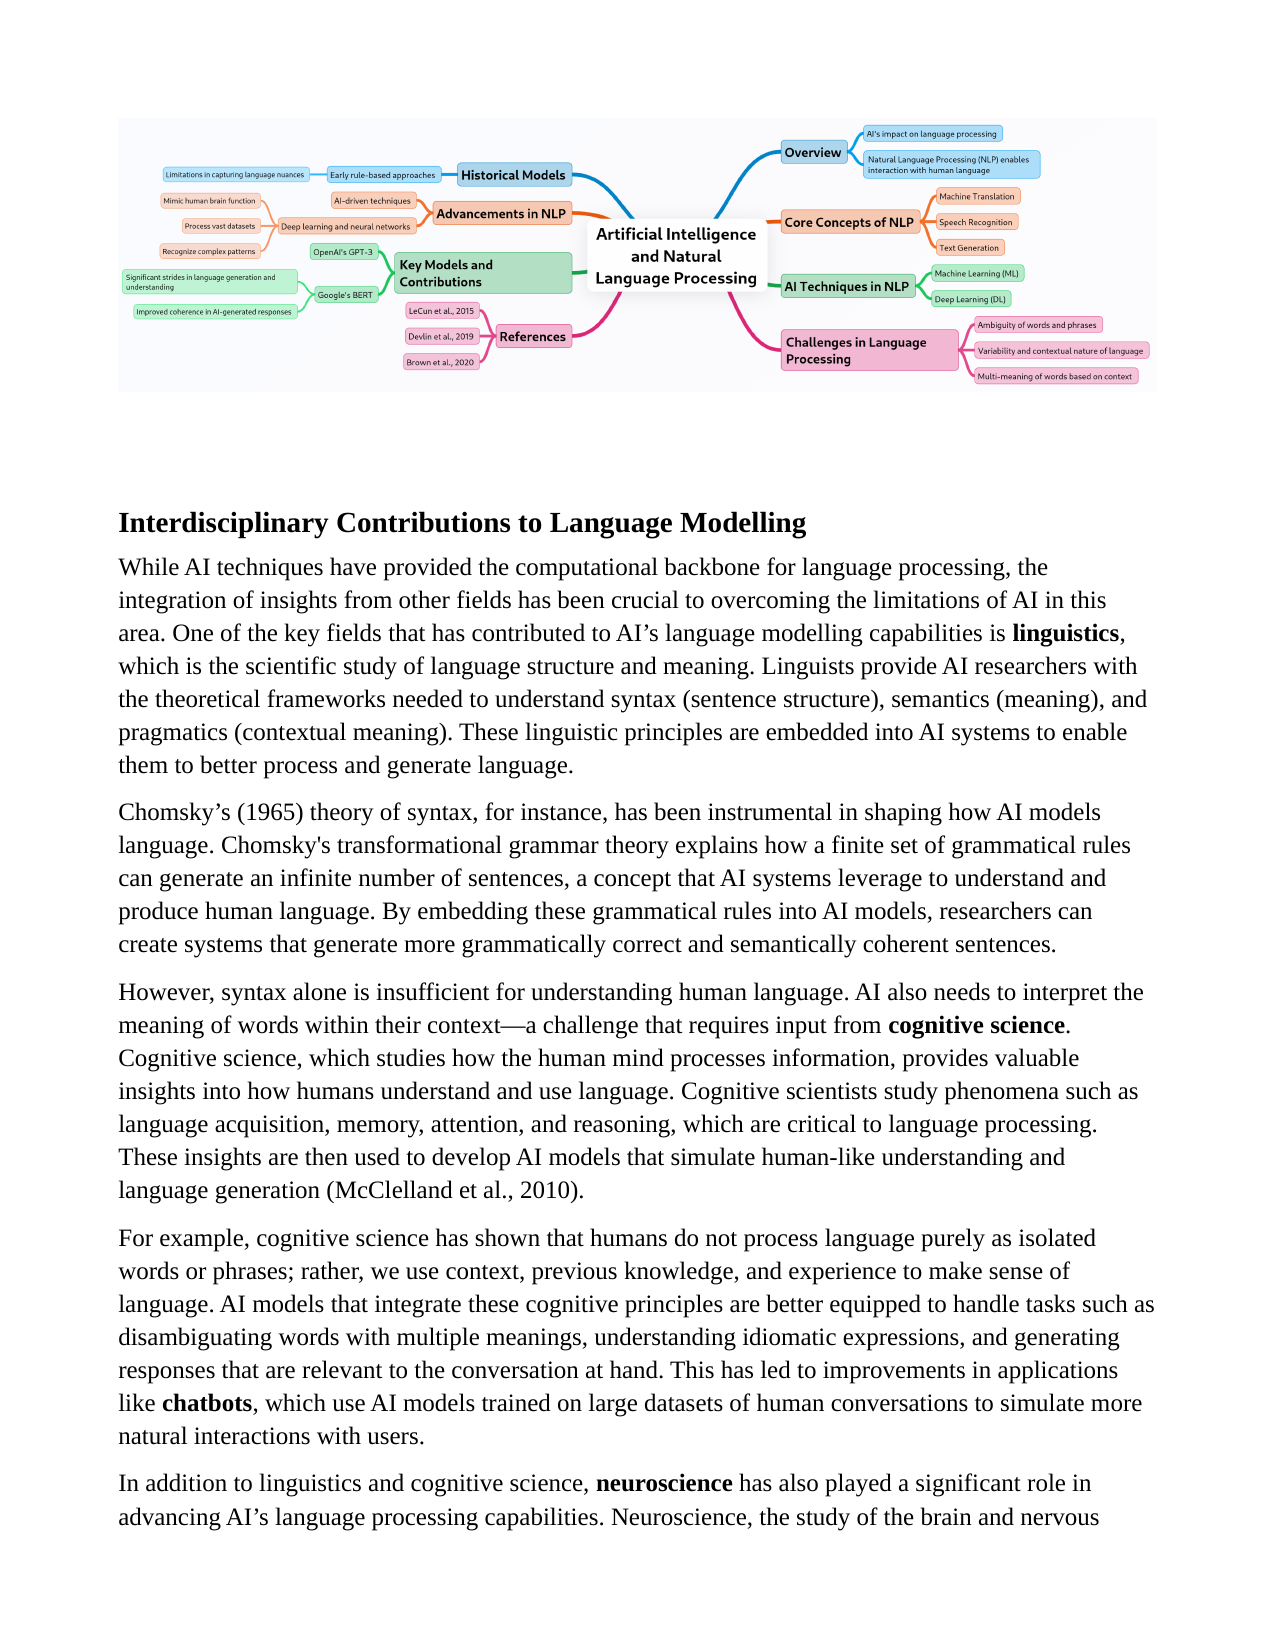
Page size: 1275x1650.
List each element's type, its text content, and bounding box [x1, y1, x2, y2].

text While AI techniques have provided the computational backbone for language processing, the integration of insights from other fields has been crucial to overcoming the limitations of AI in this area. One of the key fields that has contributed to AI’s language modelling capabilities is linguistics, which is the scientific study of language structure and meaning. Linguists provide AI researchers with the theoretical frameworks needed to understand syntax (sentence structure), semantics (meaning), and pragmatics (contextual meaning). These linguistic principles are embedded into AI systems to enable them to better process and generate language. [118, 552, 1157, 778]
text However, syntax alone is insufficient for understanding human language. AI also needs to interpret the meaning of words within their context—a challenge that requires input from cognitive science. Cognitive science, which studies how the human mind processes information, provides valuable insights into how humans understand and use language. Cognitive scientists study phenomena such as language acquisition, memory, attention, and reasoning, which are critical to language processing. These insights are then used to develop AI models that simulate human-like understanding and language generation (McClelland et al., 2010). [118, 977, 1157, 1204]
text In addition to linguistics and cognitive science, neuroscience has also played a significant role in advancing AI’s language processing capabilities. Neuroscience, the study of the brain and nervous [118, 1468, 1157, 1530]
picture [118, 118, 1157, 392]
subtitle Interdisciplinary Contributions to Language Modelling [118, 506, 1157, 539]
text Chomsky’s (1965) theory of syntax, for instance, has been instrumental in shaping how AI models language. Chomsky's transformational grammar theory explains how a finite set of grammatical rules can generate an infinite number of sentences, a concept that AI systems leverage to understand and produce human language. By embedding these grammatical rules into AI models, researchers can create systems that generate more grammatically correct and semantically coherent sentences. [118, 797, 1157, 958]
text For example, cognitive science has shown that humans do not process language purely as isolated words or phrases; rather, we use context, previous knowledge, and experience to make sense of language. AI models that integrate these cognitive principles are better equipped to handle tasks such as disambiguating words with multiple meanings, understanding idiomatic expressions, and generating responses that are relevant to the conversation at hand. This has led to improvements in applications like chatbots, which use AI models trained on large datasets of human conversations to simulate more natural interactions with users. [118, 1223, 1157, 1450]
